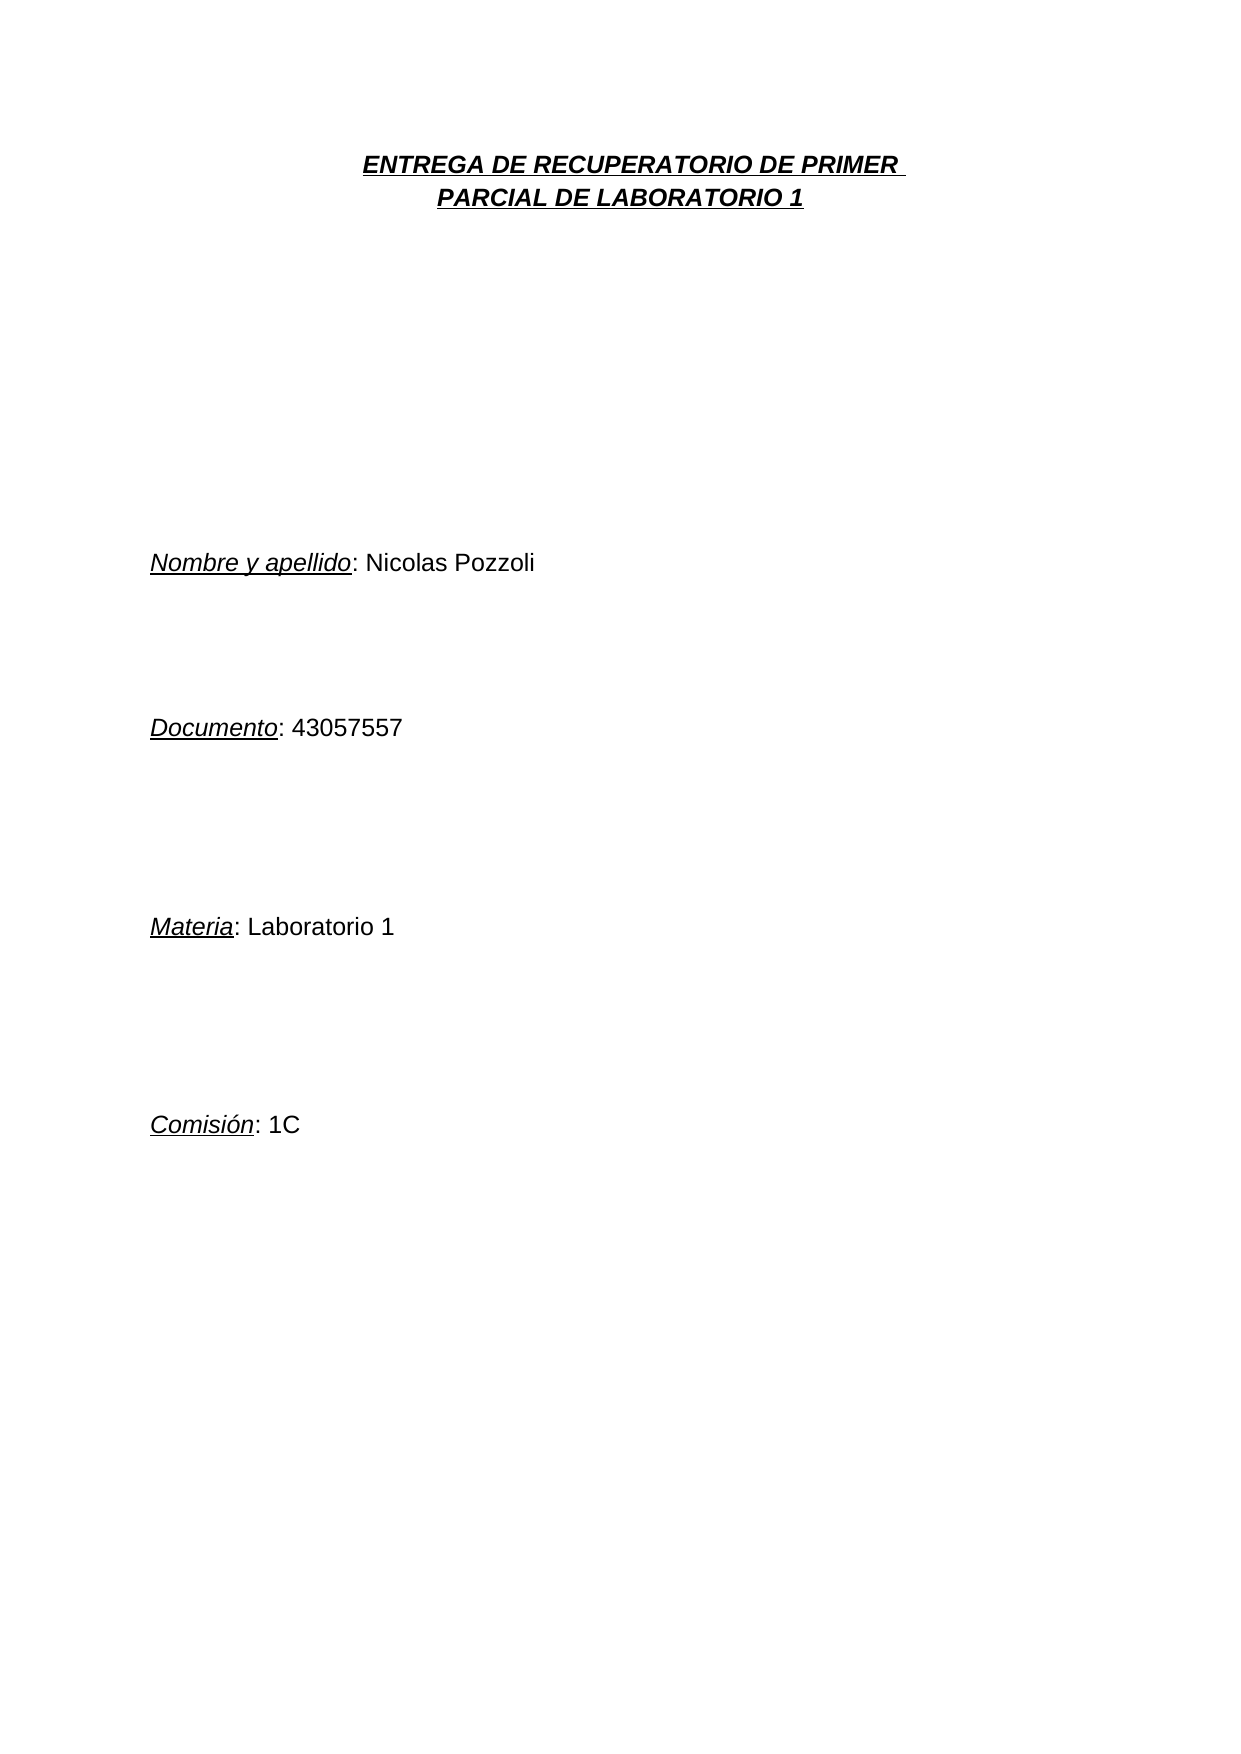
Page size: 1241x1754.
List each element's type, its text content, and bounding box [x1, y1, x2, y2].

text Nombre y apellido: Nicolas Pozzoli [150, 548, 1090, 577]
text Documento: 43057557 [150, 713, 1090, 742]
text Comisión: 1C [150, 1110, 1090, 1138]
text ENTREGA DE RECUPERATORIO DE PRIMER [150, 150, 1090, 179]
text PARCIAL DE LABORATORIO 1 [150, 183, 1090, 212]
text Materia: Laboratorio 1 [150, 912, 1090, 940]
